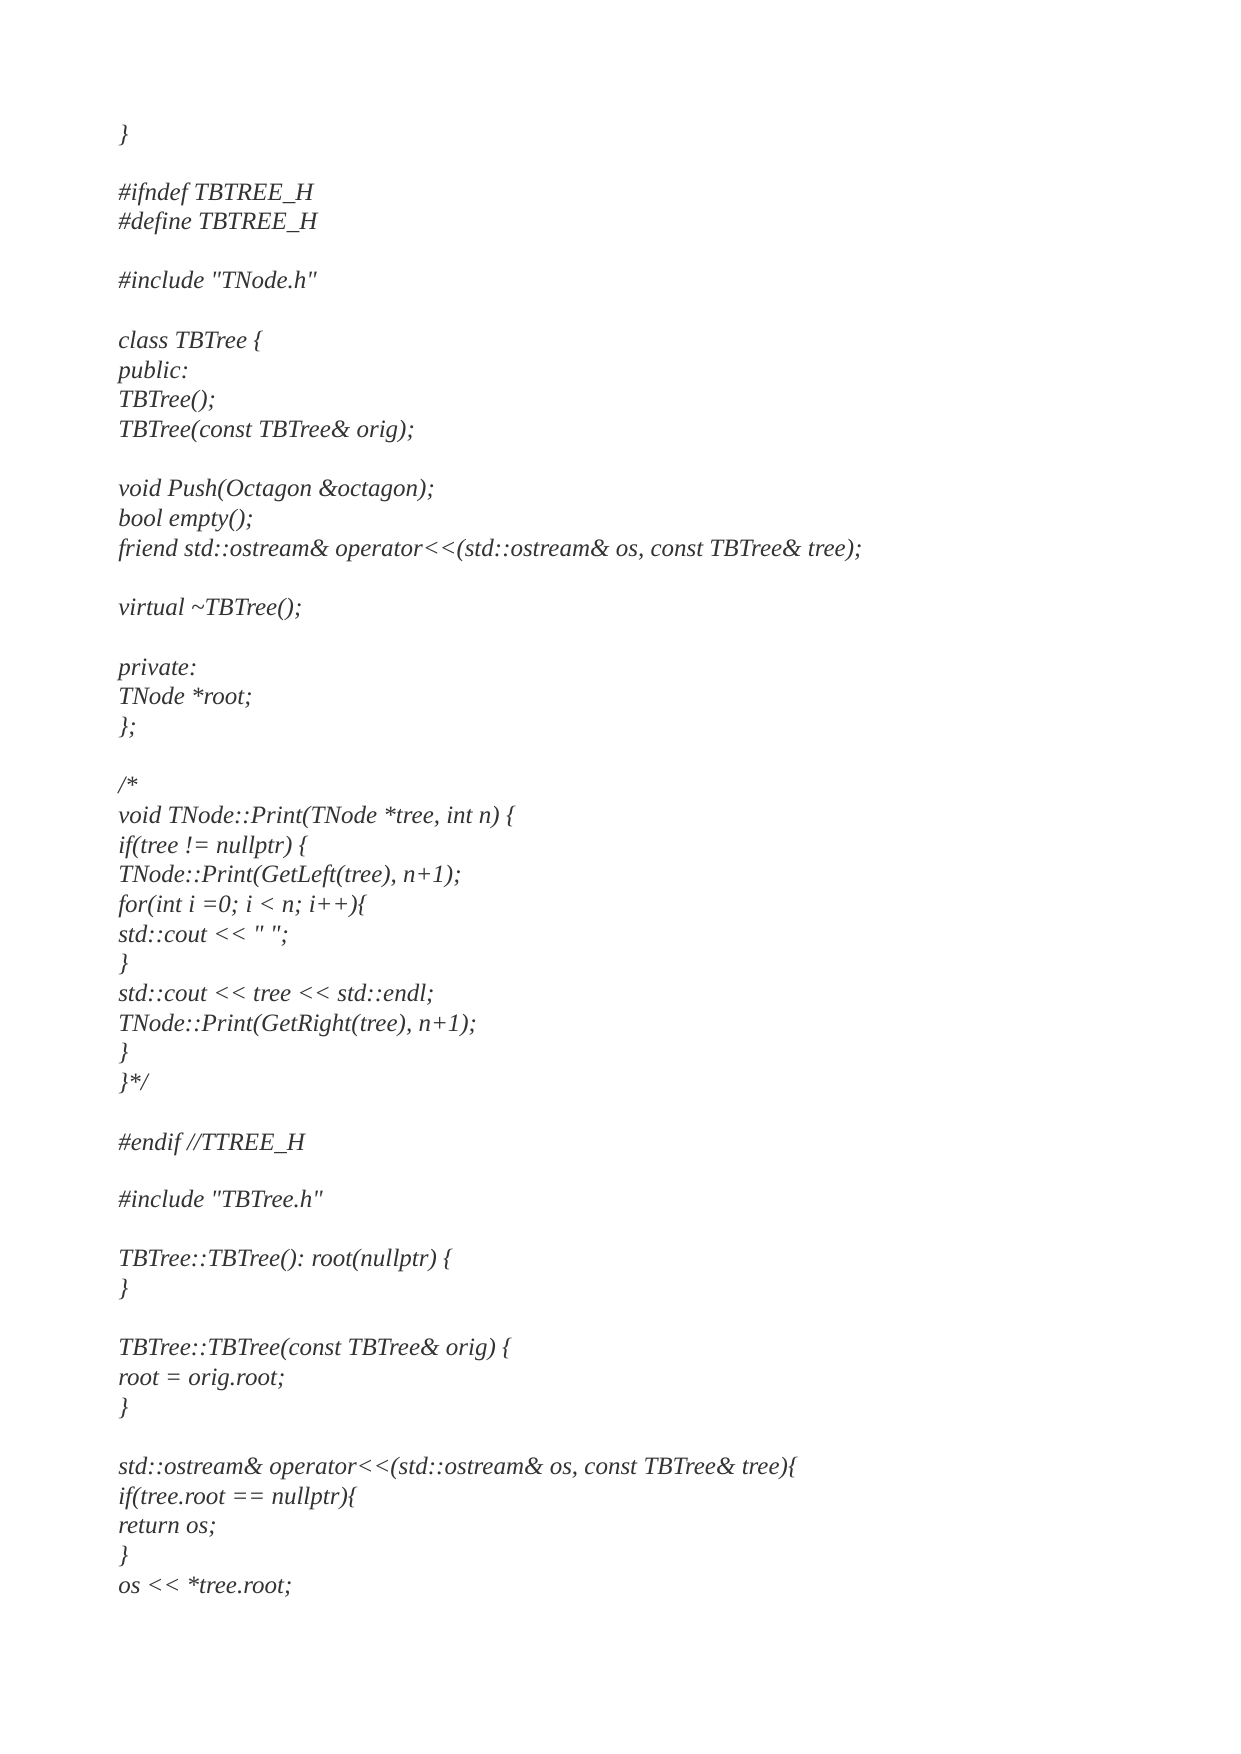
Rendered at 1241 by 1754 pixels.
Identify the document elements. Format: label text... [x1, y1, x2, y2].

text TBTree(); [118, 383, 1122, 413]
text } [118, 1391, 1122, 1421]
text /* [118, 769, 1122, 799]
text std::cout << " "; [118, 918, 1122, 947]
text public: [118, 354, 1122, 383]
text #include "TNode.h" [118, 265, 1122, 294]
text } [118, 1539, 1122, 1569]
text TBTree::TBTree(): root(nullptr) { [118, 1242, 1122, 1272]
text std::cout << tree << std::endl; [118, 977, 1122, 1007]
text TNode::Print(GetLeft(tree), n+1); [118, 858, 1122, 888]
text } [118, 1037, 1122, 1066]
text os << *tree.root; [118, 1569, 1122, 1599]
text class TBTree { [118, 324, 1122, 354]
text void Push(Octagon &octagon); [118, 472, 1122, 502]
text #define TBTREE_H [118, 205, 1122, 235]
text TNode *root; [118, 680, 1122, 710]
text } [118, 118, 1122, 148]
text std::ostream& operator<<(std::ostream& os, const TBTree& tree){ [118, 1450, 1122, 1480]
text for(int i =0; i < n; i++){ [118, 888, 1122, 918]
text TNode::Print(GetRight(tree), n+1); [118, 1007, 1122, 1037]
text } [118, 1272, 1122, 1302]
text bool empty(); [118, 502, 1122, 532]
text virtual ~TBTree(); [118, 591, 1122, 621]
text if(tree != nullptr) { [118, 829, 1122, 858]
text return os; [118, 1510, 1122, 1539]
text #include "TBTree.h" [118, 1184, 1122, 1213]
text if(tree.root == nullptr){ [118, 1480, 1122, 1510]
text }*/ [118, 1066, 1122, 1096]
text #ifndef TBTREE_H [118, 177, 1122, 205]
text TBTree(const TBTree& orig); [118, 413, 1122, 443]
text TBTree::TBTree(const TBTree& orig) { [118, 1332, 1122, 1361]
text root = orig.root; [118, 1361, 1122, 1391]
text #endif //TTREE_H [118, 1126, 1122, 1155]
text }; [118, 710, 1122, 740]
text private: [118, 651, 1122, 680]
text } [118, 947, 1122, 977]
text void TNode::Print(TNode *tree, int n) { [118, 799, 1122, 829]
text friend std::ostream& operator<<(std::ostream& os, const TBTree& tree); [118, 532, 1122, 562]
